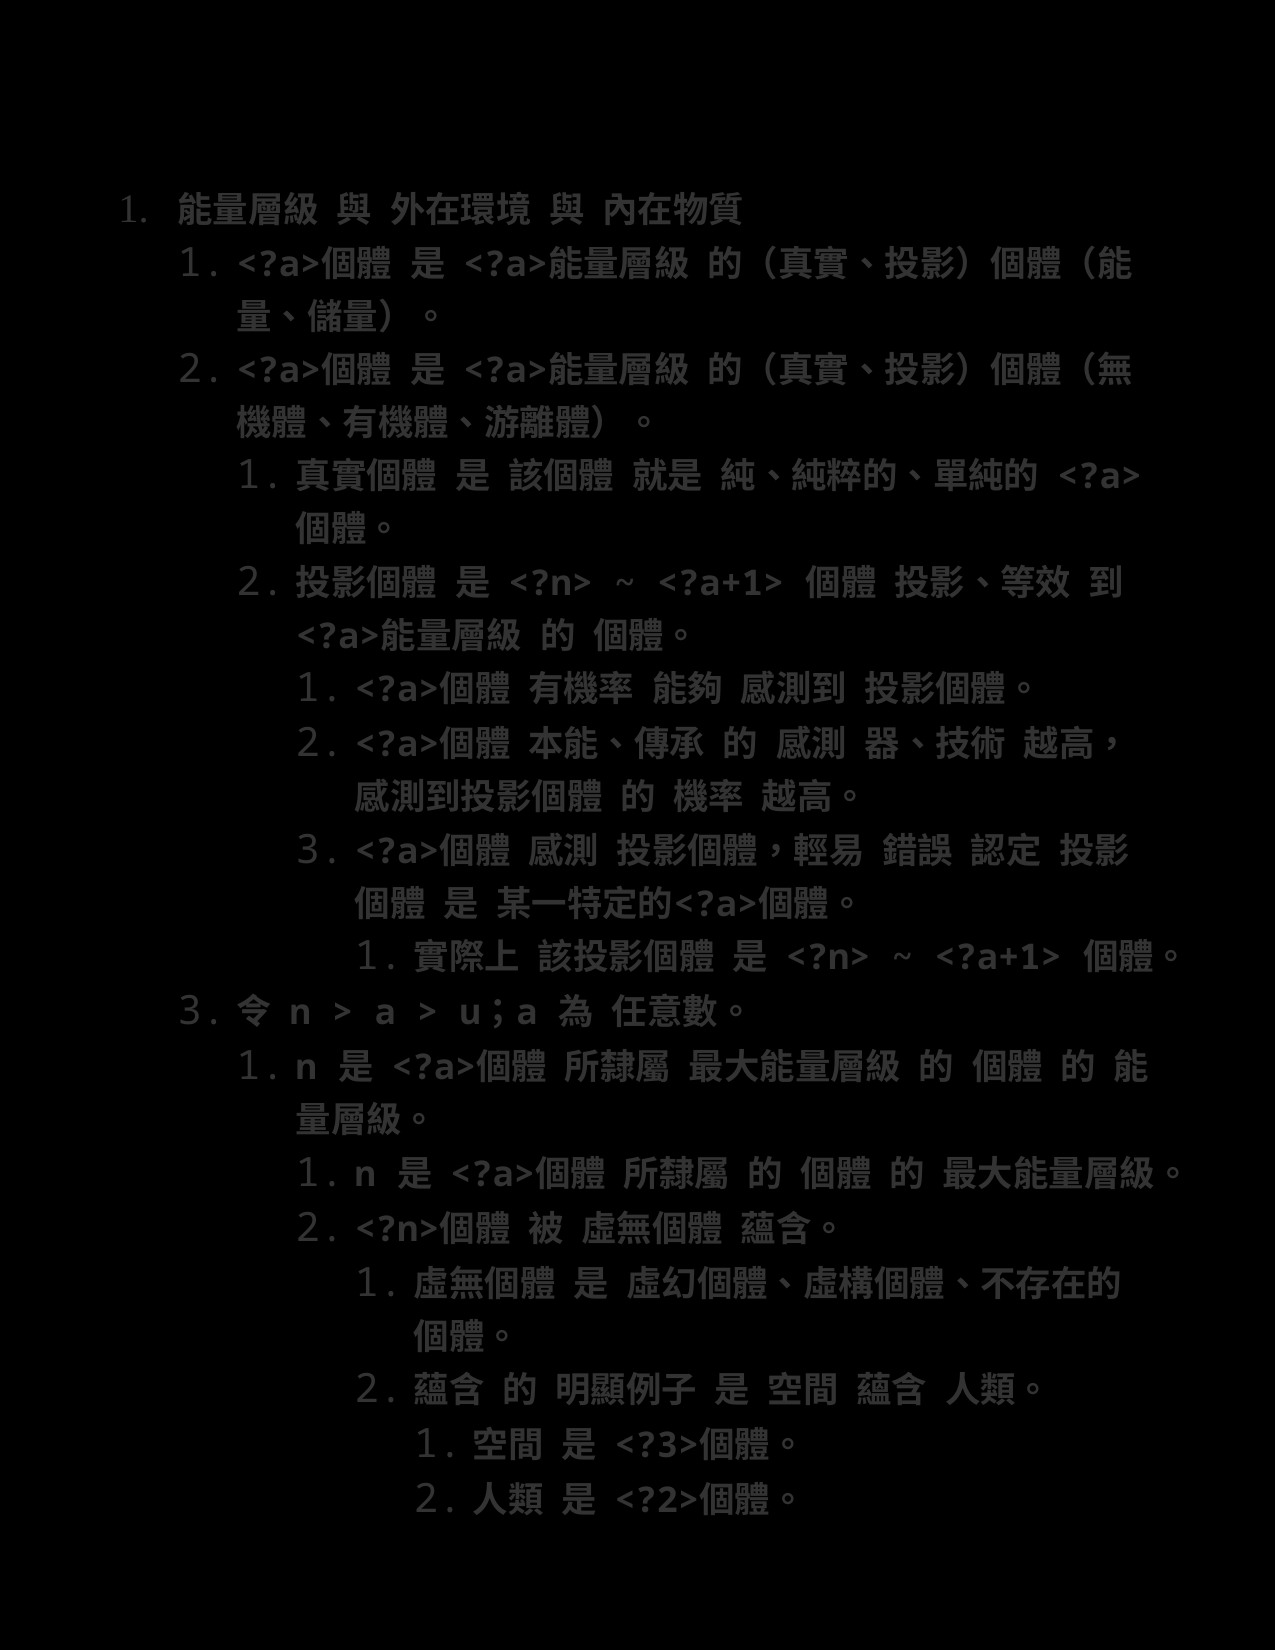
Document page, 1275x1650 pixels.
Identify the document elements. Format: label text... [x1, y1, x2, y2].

list 人類 是 <?2>個體。 [413, 1470, 1157, 1525]
list 投影個體 是 <?n> ~ <?a+1> 個體 投影、等效 到 <?a>能量層級 的 個體。 [236, 552, 1157, 658]
list 空間 是 <?3>個體。 [413, 1414, 1157, 1470]
list <?a>個體 是 <?a>能量層級 的（真實、投影）個體（無機體、有機體、游離體）。 [177, 339, 1157, 446]
list <?a>個體 感測 投影個體，輕易 錯誤 認定 投影個體 是 某一特定的<?a>個體。 [295, 820, 1157, 926]
list 令 n > a > u；a 為 任意數。 [177, 981, 1157, 1037]
list <?n>個體 被 虛無個體 蘊含。 [295, 1198, 1157, 1253]
list <?a>個體 有機率 能夠 感測到 投影個體。 [295, 658, 1157, 713]
list <?a>個體 是 <?a>能量層級 的（真實、投影）個體（能量、儲量）。 [177, 233, 1157, 339]
list 實際上 該投影個體 是 <?n> ~ <?a+1> 個體。 [354, 926, 1157, 981]
list n 是 <?a>個體 所隸屬 的 個體 的 最大能量層級。 [295, 1143, 1157, 1198]
list n 是 <?a>個體 所隸屬 最大能量層級 的 個體 的 能量層級。 [236, 1037, 1157, 1143]
list 蘊含 的 明顯例子 是 空間 蘊含 人類。 [354, 1359, 1157, 1414]
list 真實個體 是 該個體 就是 純、純粹的、單純的 <?a>個體。 [236, 446, 1157, 552]
list 能量層級 與 外在環境 與 內在物質 [118, 182, 1157, 233]
list 虛無個體 是 虛幻個體、虛構個體、不存在的個體。 [354, 1253, 1157, 1359]
list <?a>個體 本能、傳承 的 感測 器、技術 越高，感測到投影個體 的 機率 越高。 [295, 713, 1157, 820]
